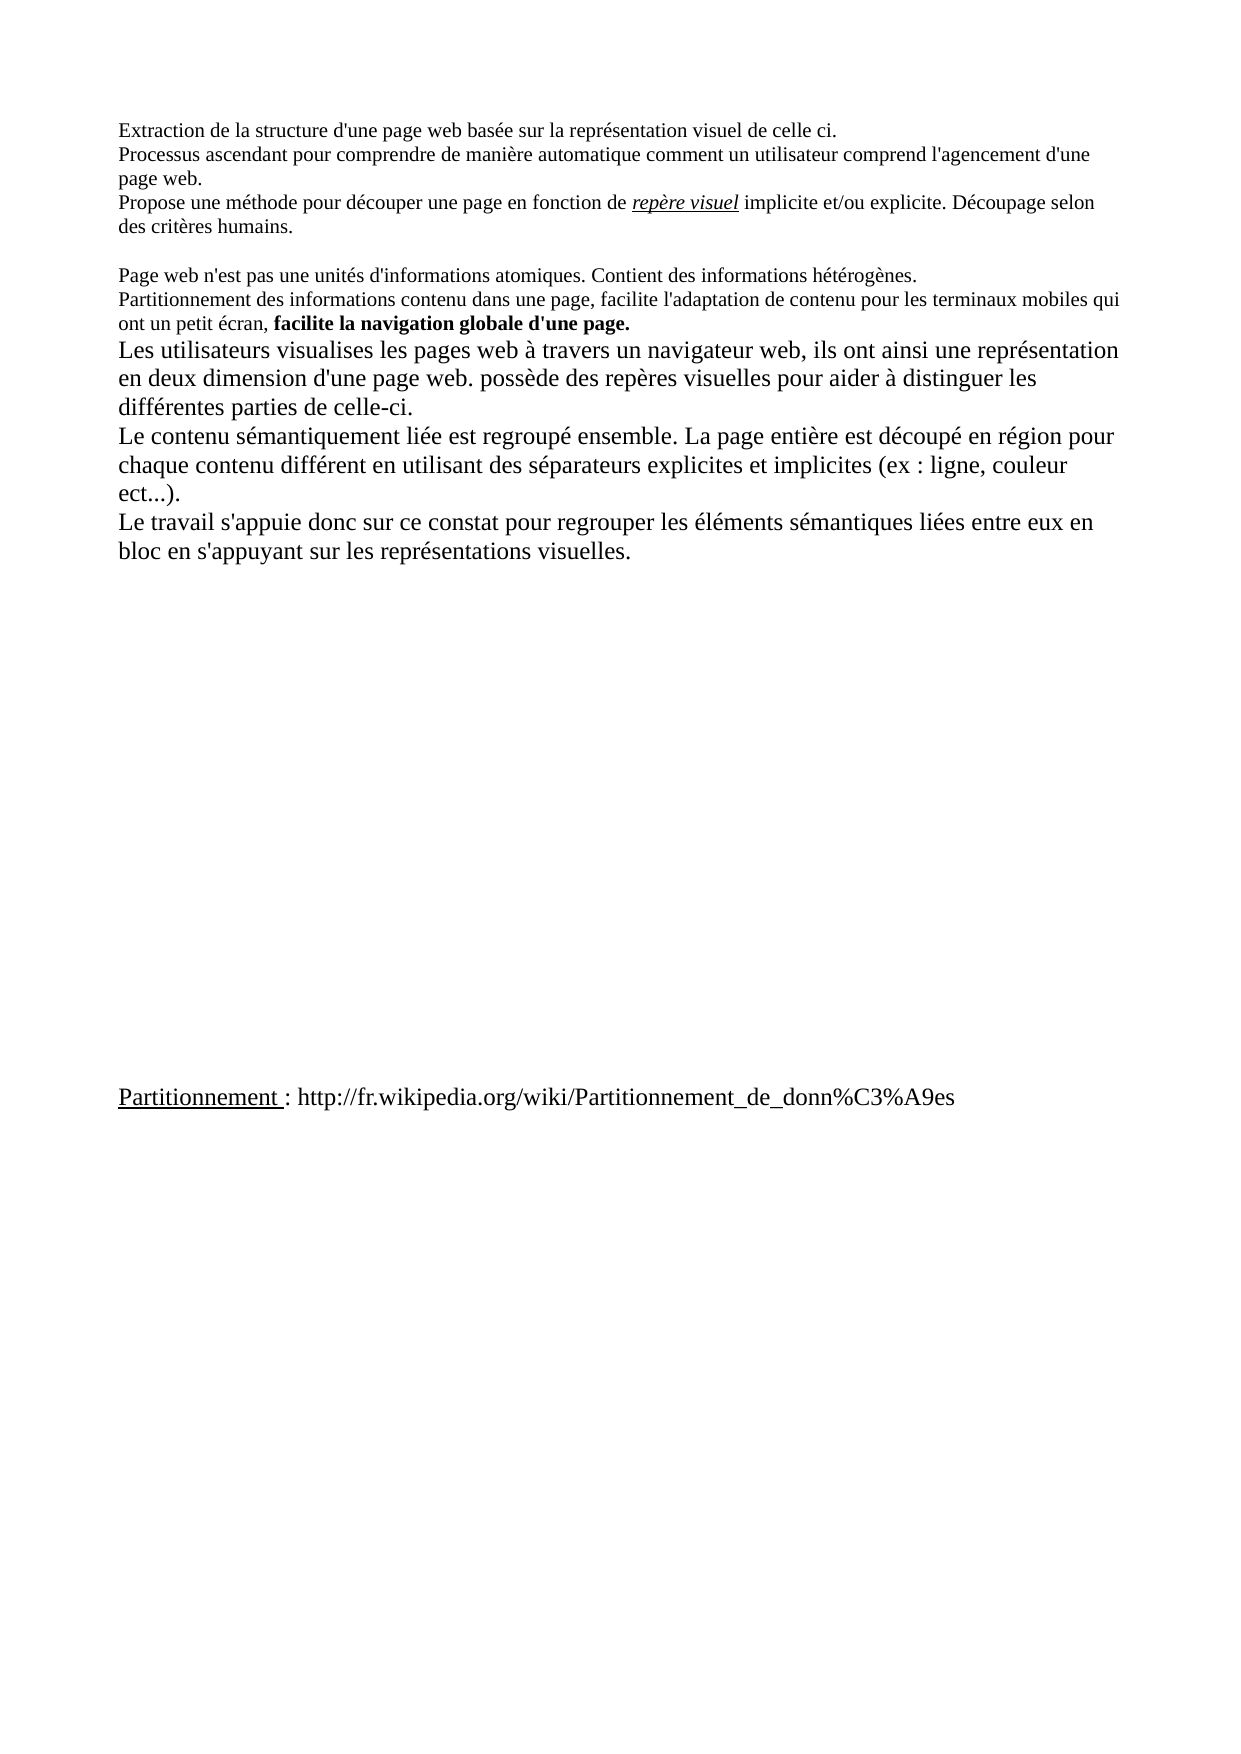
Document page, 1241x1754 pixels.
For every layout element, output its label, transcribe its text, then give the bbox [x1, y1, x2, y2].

text Propose une méthode pour découper une page en fonction de repère visuel implicite et/ou explicite. Découpage selon des critères humains. [118, 190, 1122, 238]
text Processus ascendant pour comprendre de manière automatique comment un utilisateur comprend l'agencement d'une page web. [118, 142, 1122, 190]
text Le travail s'appuie donc sur ce constat pour regrouper les éléments sémantiques liées entre eux en bloc en s'appuyant sur les représentations visuelles. [118, 507, 1122, 565]
text Les utilisateurs visualises les pages web à travers un navigateur web, ils ont ainsi une représentation en deux dimension d'une page web. possède des repères visuelles pour aider à distinguer les différentes parties de celle-ci. [118, 335, 1122, 421]
text Partitionnement des informations contenu dans une page, facilite l'adaptation de contenu pour les terminaux mobiles qui ont un petit écran, facilite la navigation globale d'une page. [118, 287, 1122, 335]
text Page web n'est pas une unités d'informations atomiques. Contient des informations hétérogènes. [118, 262, 1122, 287]
text Le contenu sémantiquement liée est regroupé ensemble. La page entière est découpé en région pour chaque contenu différent en utilisant des séparateurs explicites et implicites (ex : ligne, couleur ect...). [118, 421, 1122, 507]
text Extraction de la structure d'une page web basée sur la représentation visuel de celle ci. [118, 118, 1122, 142]
text Partitionnement : http://fr.wikipedia.org/wiki/Partitionnement_de_donn%C3%A9es [118, 1082, 1122, 1111]
